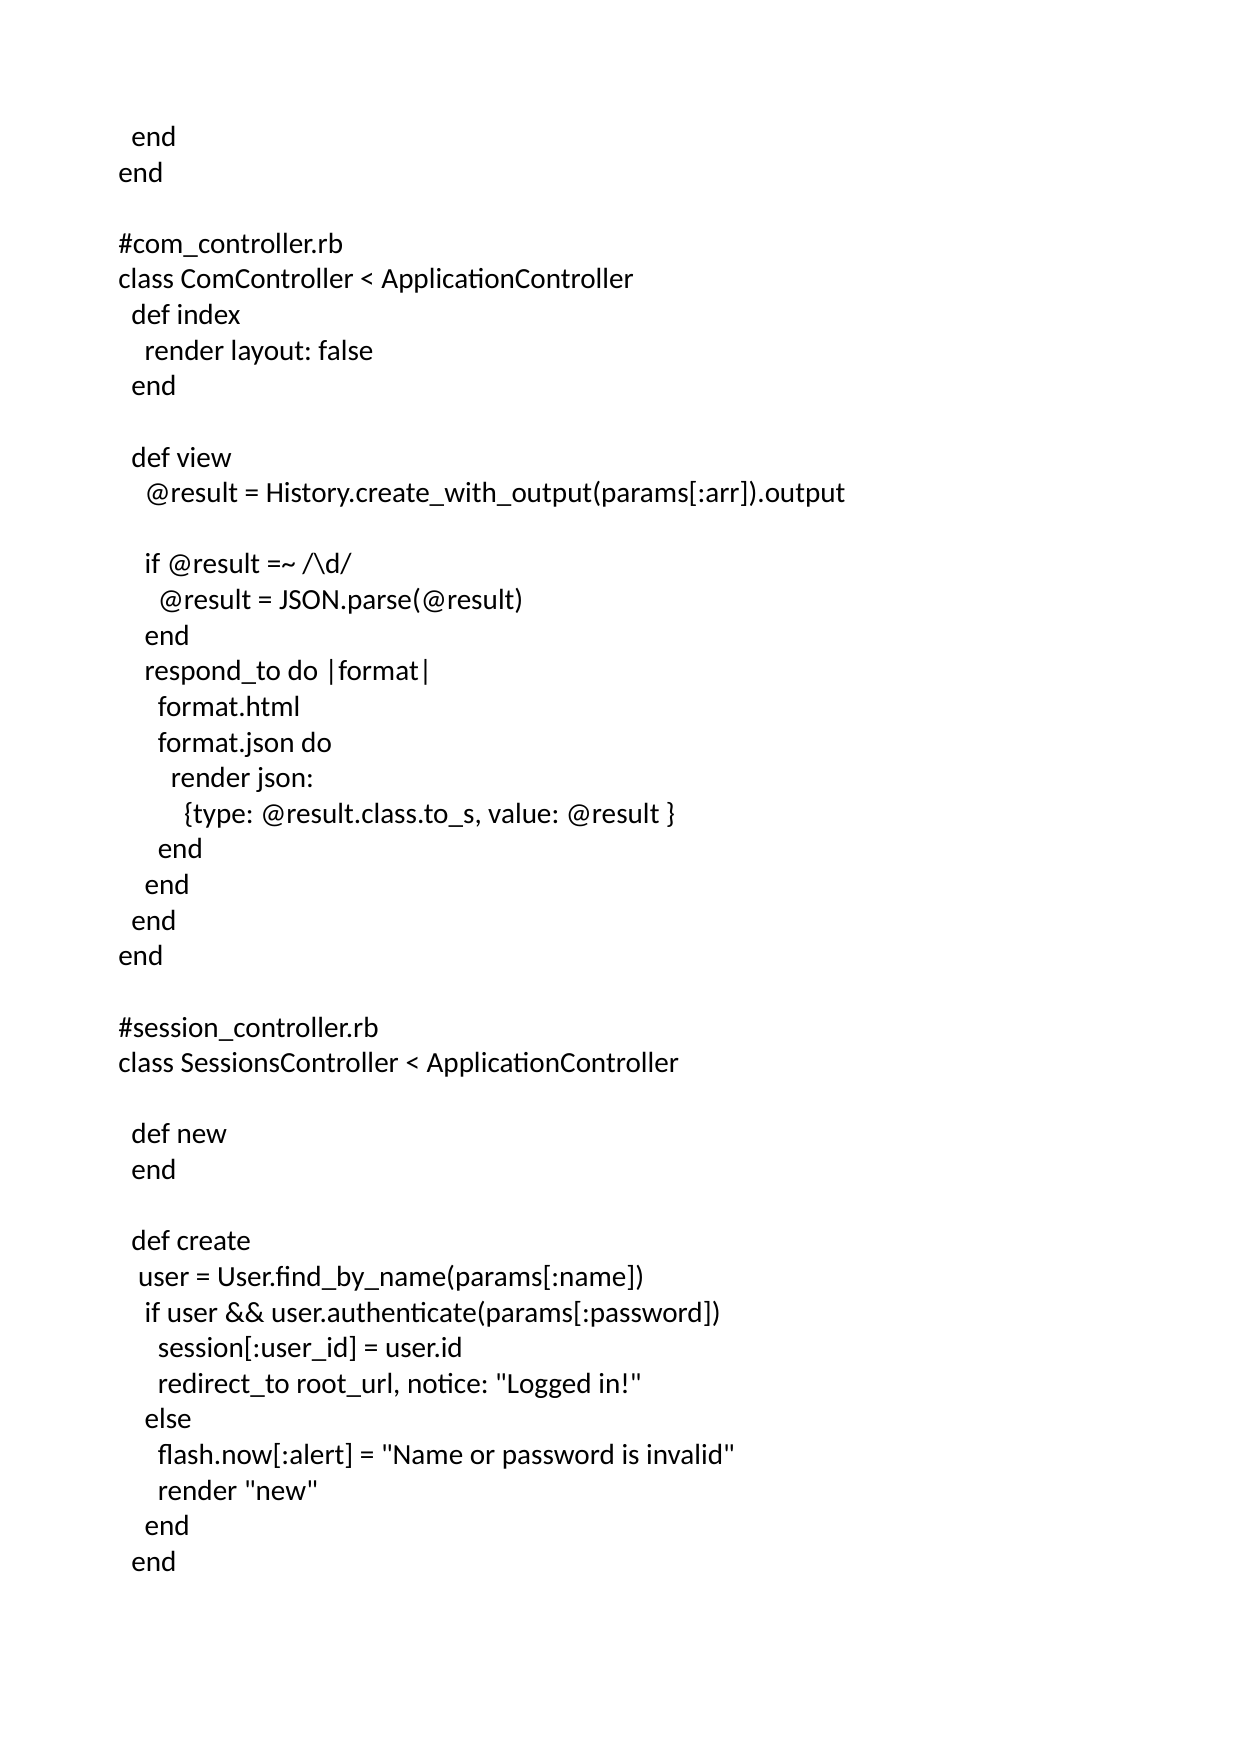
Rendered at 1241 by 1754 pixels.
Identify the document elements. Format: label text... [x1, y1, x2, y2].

text format.json do [118, 724, 1122, 759]
text user = User.find_by_name(params[:name]) [118, 1258, 1122, 1294]
text end [118, 831, 1122, 866]
text end [118, 1507, 1122, 1543]
text class SessionsController < ApplicationController [118, 1044, 1122, 1080]
text end [118, 1543, 1122, 1579]
text if user && user.authenticate(params[:password]) [118, 1294, 1122, 1329]
text def index [118, 296, 1122, 332]
text @result = History.create_with_output(params[:arr]).output [118, 474, 1122, 510]
text end [118, 367, 1122, 403]
text @result = JSON.parse(@result) [118, 581, 1122, 617]
text render layout: false [118, 332, 1122, 367]
text render "new" [118, 1472, 1122, 1507]
text end [118, 1151, 1122, 1187]
text render json: [118, 759, 1122, 795]
text end [118, 866, 1122, 902]
text redirect_to root_url, notice: "Logged in!" [118, 1365, 1122, 1401]
text session[:user_id] = user.id [118, 1329, 1122, 1365]
text end [118, 154, 1122, 189]
text class ComController < ApplicationController [118, 261, 1122, 296]
text format.html [118, 688, 1122, 724]
text end [118, 617, 1122, 652]
text {type: @result.class.to_s, value: @result } [118, 795, 1122, 831]
text end [118, 937, 1122, 973]
text if @result =~ /\d/ [118, 546, 1122, 581]
text #com_controller.rb [118, 225, 1122, 261]
text respond_to do |format| [118, 652, 1122, 688]
text flash.now[:alert] = "Name or password is invalid" [118, 1436, 1122, 1472]
text end [118, 118, 1122, 154]
text end [118, 902, 1122, 937]
text def create [118, 1222, 1122, 1258]
text def new [118, 1116, 1122, 1151]
text #session_controller.rb [118, 1009, 1122, 1044]
text else [118, 1401, 1122, 1436]
text def view [118, 439, 1122, 474]
